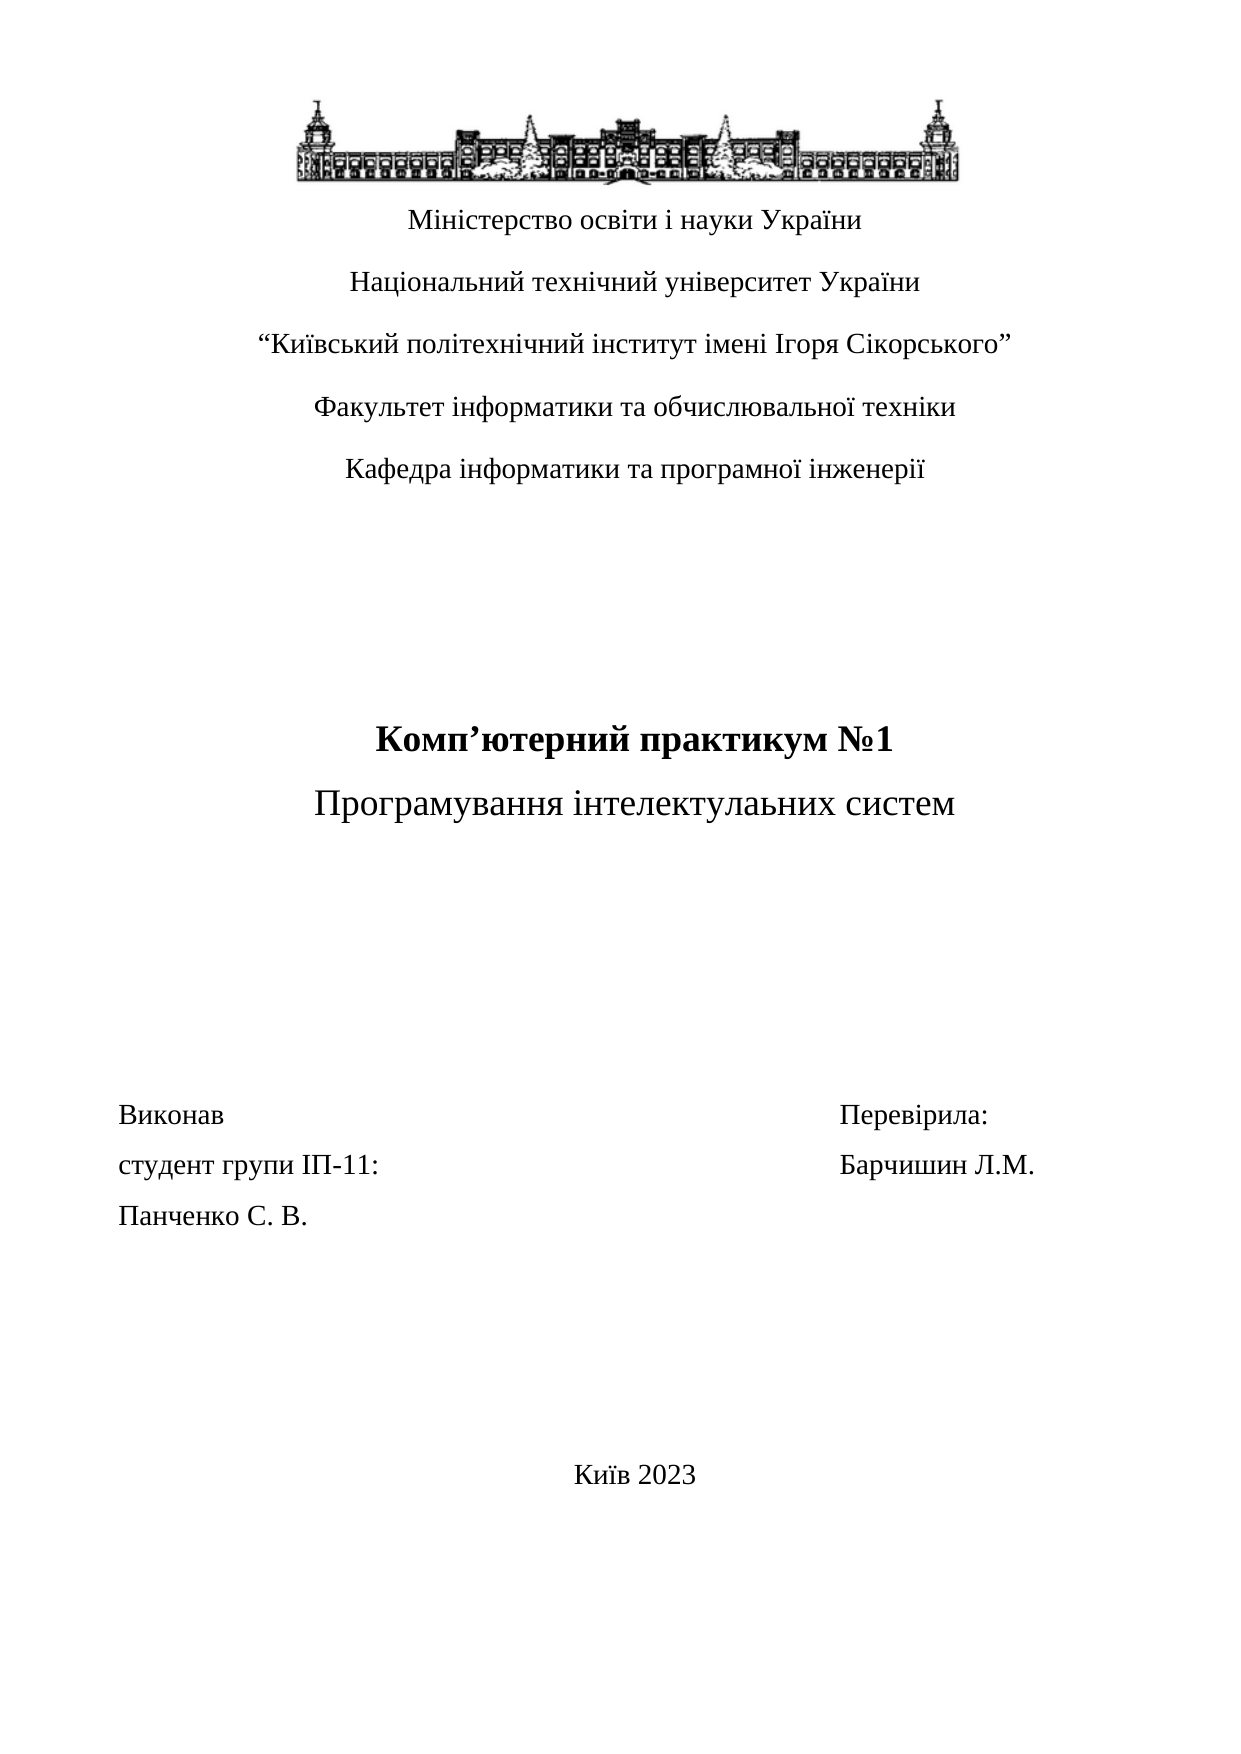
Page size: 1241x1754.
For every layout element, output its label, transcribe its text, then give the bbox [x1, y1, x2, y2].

text Міністерство освіти і науки України [118, 202, 1152, 236]
text Кафедра інформатики та програмної інженерії [118, 451, 1152, 484]
text Київ 2023 [118, 1457, 1152, 1490]
text Факультет інформатики та обчислювальної техніки [118, 389, 1152, 422]
text Програмування інтелектулаьних систем [118, 781, 1152, 824]
text Виконав Перевірила: [118, 1097, 1152, 1131]
text Національний технічний університет України [118, 264, 1152, 298]
text студент групи ІП-11: Барчишин Л.М. [118, 1147, 1152, 1181]
picture [259, 88, 1010, 189]
text Комп’ютерний практикум №1 [118, 716, 1152, 759]
text “Київський політехнічний інститут імені Ігоря Сікорського” [118, 326, 1152, 360]
text Панченко С. В. [118, 1198, 1152, 1231]
